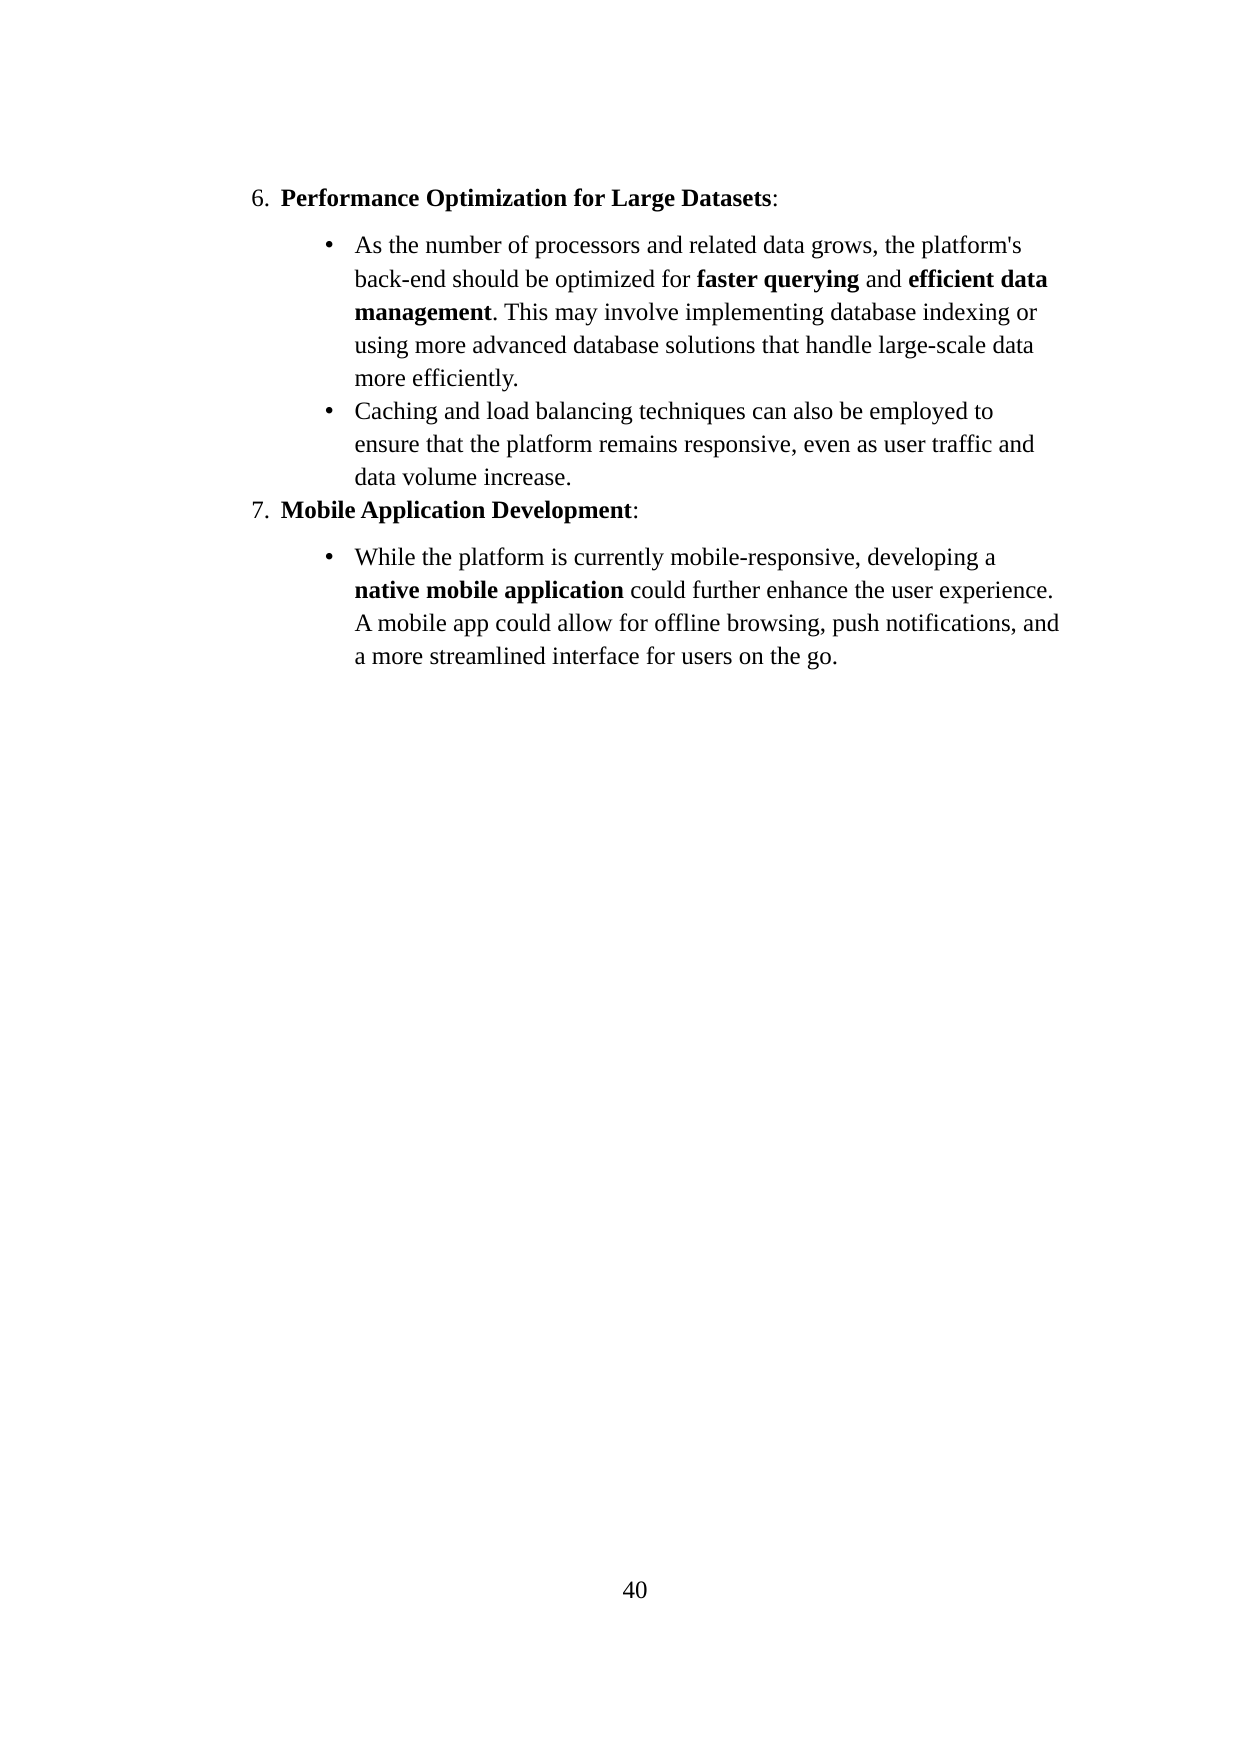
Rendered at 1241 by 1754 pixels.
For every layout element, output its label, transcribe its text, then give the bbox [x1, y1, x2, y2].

list As the number of processors and related data grows, the platform's back-end should be optimized for faster querying and efficient data management. This may involve implementing database indexing or using more advanced database solutions that handle large-scale data more efficiently. [325, 231, 1063, 391]
list Mobile Application Development: [251, 495, 1063, 523]
list While the platform is currently mobile-responsive, developing a native mobile application could further enhance the user experience. A mobile app could allow for offline browsing, push notifications, and a more streamlined interface for users on the go. [325, 542, 1063, 670]
list Performance Optimization for Large Datasets: [251, 183, 1063, 212]
list Caching and load balancing techniques can also be employed to ensure that the platform remains responsive, even as user traffic and data volume increase. [325, 396, 1063, 491]
